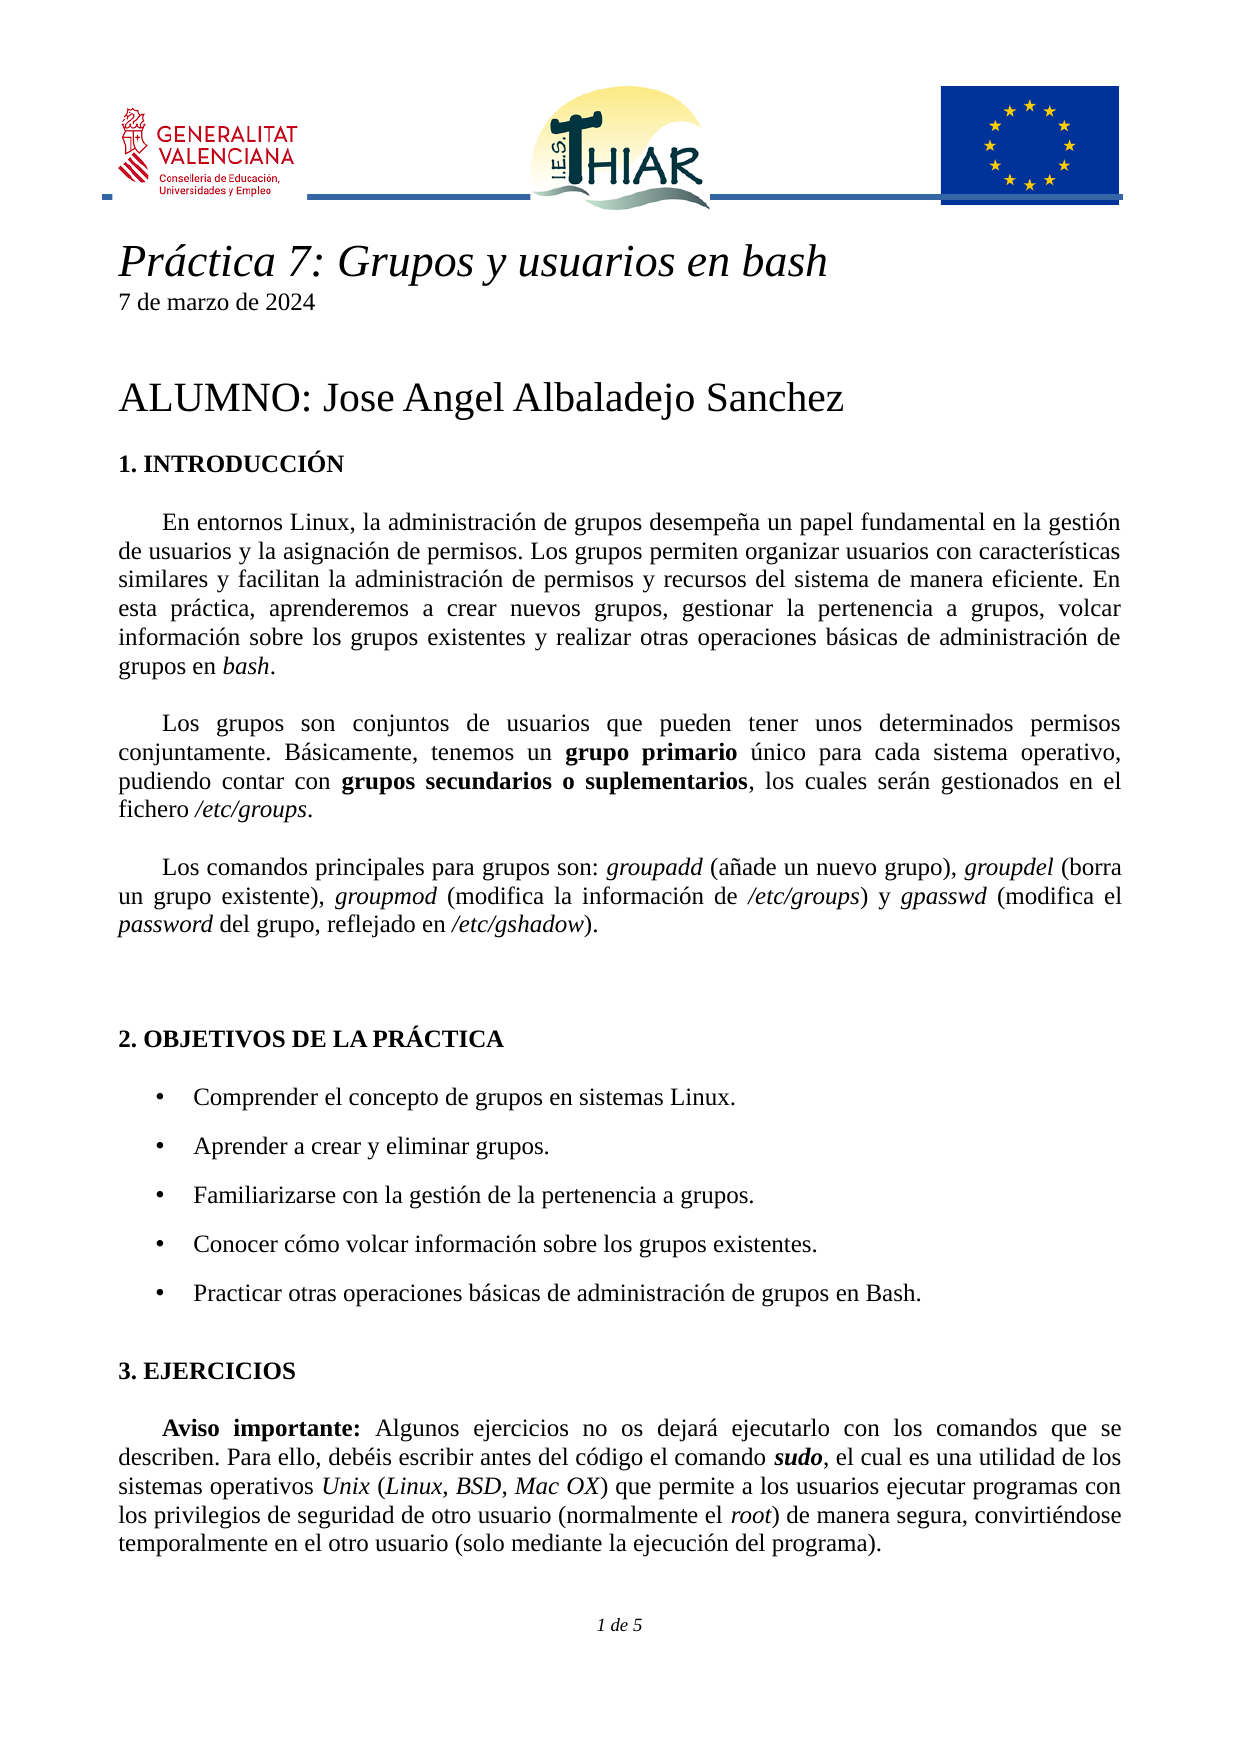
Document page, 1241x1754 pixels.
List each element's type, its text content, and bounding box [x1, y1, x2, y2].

picture [530, 86, 710, 210]
text 7 de marzo de 2024 [118, 287, 1122, 315]
text Los grupos son conjuntos de usuarios que pueden tener unos determinados permisos conjuntamente. Básicamente, tenemos un grupo primario único para cada sistema operativo, pudiendo contar con grupos secundarios o suplementarios, los cuales serán gestionados en el fichero /etc/groups. [118, 708, 1122, 823]
text Los comandos principales para grupos son: groupadd (añade un nuevo grupo), groupdel (borra un grupo existente), groupmod (modifica la información de /etc/groups) y gpasswd (modifica el password del grupo, reflejado en /etc/gshadow). [118, 852, 1122, 938]
text 3. EJERCICIOS [118, 1356, 1122, 1385]
list Conocer cómo volcar información sobre los grupos existentes. [156, 1229, 1122, 1258]
text Aviso importante: Algunos ejercicios no os dejará ejecutarlo con los comandos que se describen. Para ello, debéis escribir antes del código el comando sudo, el cual es una utilidad de los sistemas operativos Unix (Linux, BSD, Mac OX) que permite a los usuarios ejecutar programas con los privilegios de seguridad de otro usuario (normalmente el root) de manera segura, convirtiéndose temporalmente en el otro usuario (solo mediante la ejecución del programa). [118, 1413, 1122, 1557]
text Práctica 7: Grupos y usuarios en bash [118, 234, 1122, 287]
picture [940, 200, 1119, 205]
list Aprender a crear y eliminar grupos. [156, 1131, 1122, 1160]
list Practicar otras operaciones básicas de administración de grupos en Bash. [156, 1278, 1122, 1307]
text 1. INTRODUCCIÓN [118, 449, 1122, 478]
picture [112, 103, 308, 206]
list Comprender el concepto de grupos en sistemas Linux. [156, 1082, 1122, 1111]
text En entornos Linux, la administración de grupos desempeña un papel fundamental en la gestión de usuarios y la asignación de permisos. Los grupos permiten organizar usuarios con características similares y facilitan la administración de permisos y recursos del sistema de manera eficiente. En esta práctica, aprenderemos a crear nuevos grupos, gestionar la pertenencia a grupos, volcar información sobre los grupos existentes y realizar otras operaciones básicas de administración de grupos en bash. [118, 507, 1122, 679]
picture [940, 86, 1119, 194]
text ALUMNO: Jose Angel Albaladejo Sanchez [118, 373, 1122, 421]
text 2. OBJETIVOS DE LA PRÁCTICA [118, 1024, 1122, 1053]
list Familiarizarse con la gestión de la pertenencia a grupos. [156, 1180, 1122, 1209]
